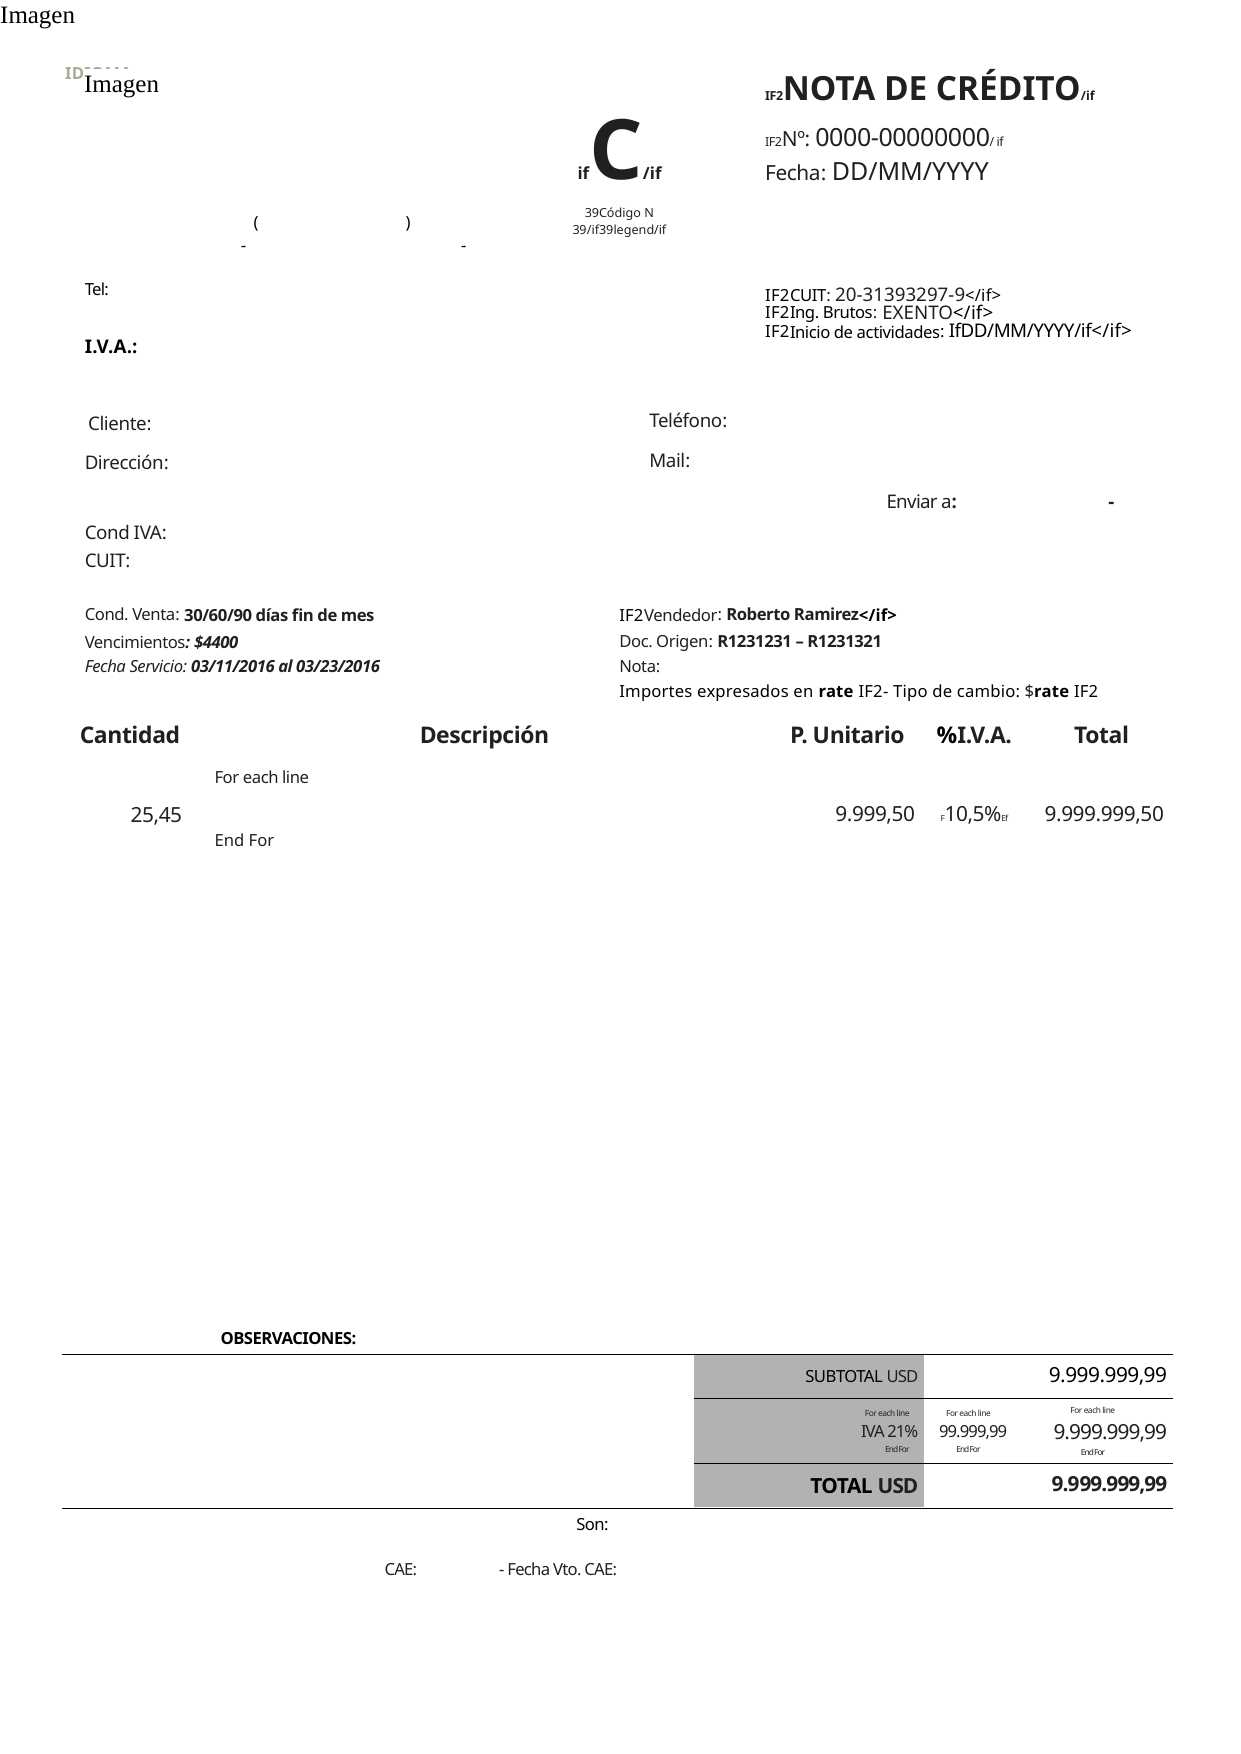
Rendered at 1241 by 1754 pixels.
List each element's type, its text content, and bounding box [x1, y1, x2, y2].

table_header [1028, 766, 1175, 794]
table_cell 9.999,50 [774, 795, 921, 828]
table_cell [1028, 828, 1175, 857]
table_cell 25,45 [65, 795, 195, 828]
table_cell 9.999.999,50 [1028, 795, 1175, 828]
table_cell <line.name> [195, 795, 774, 828]
table_cell [774, 828, 921, 857]
table_cell End For [195, 828, 774, 857]
table_cell [921, 828, 1028, 857]
table_cell F10,5%Ef [921, 795, 1028, 828]
table_cell [65, 828, 195, 857]
table_header For each line [195, 766, 774, 794]
table_header [921, 766, 1028, 794]
table_header [774, 766, 921, 794]
table_header [65, 766, 195, 794]
